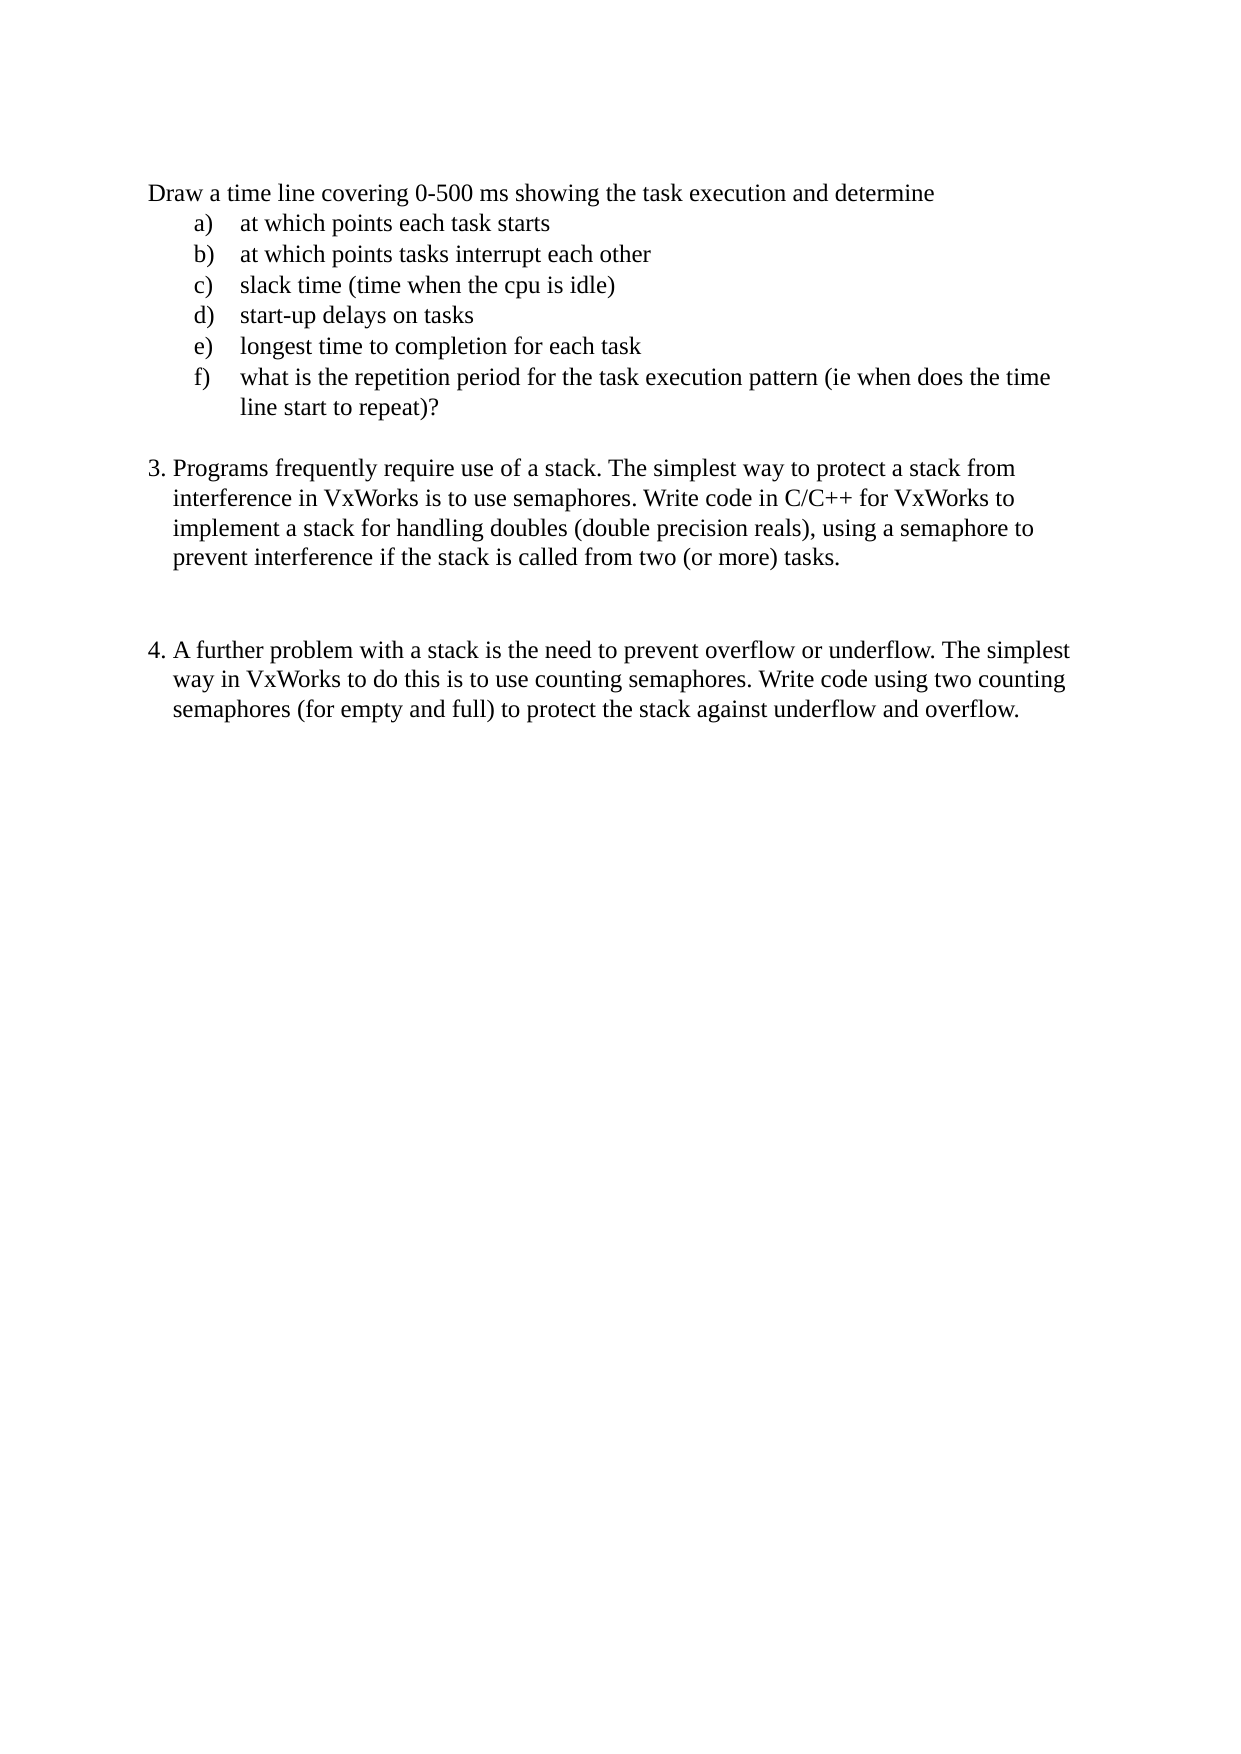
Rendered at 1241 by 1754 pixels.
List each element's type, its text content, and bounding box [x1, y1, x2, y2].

list at which points each task starts [193, 208, 1093, 237]
list A further problem with a stack is the need to prevent overflow or underflow. The simplest way in VxWorks to do this is to use counting semaphores. Write code using two counting semaphores (for empty and full) to protect the stack against underflow and overflow. [148, 635, 1093, 723]
list slack time (time when the cpu is idle) [240, 270, 1093, 299]
list start-up delays on tasks [240, 301, 1093, 329]
list Draw a time line covering 0-500 ms showing the task execution and determine [148, 178, 1093, 206]
list at which points tasks interrupt each other [240, 239, 1093, 268]
list longest time to completion for each task [240, 331, 1093, 360]
list Programs frequently require use of a stack. The simplest way to protect a stack from interference in VxWorks is to use semaphores. Write code in C/C++ for VxWorks to implement a stack for handling doubles (double precision reals), using a semaphore to prevent interference if the stack is called from two (or more) tasks. [148, 453, 1093, 571]
list what is the repetition period for the task execution pattern (ie when does the time line start to repeat)? [193, 362, 1093, 420]
